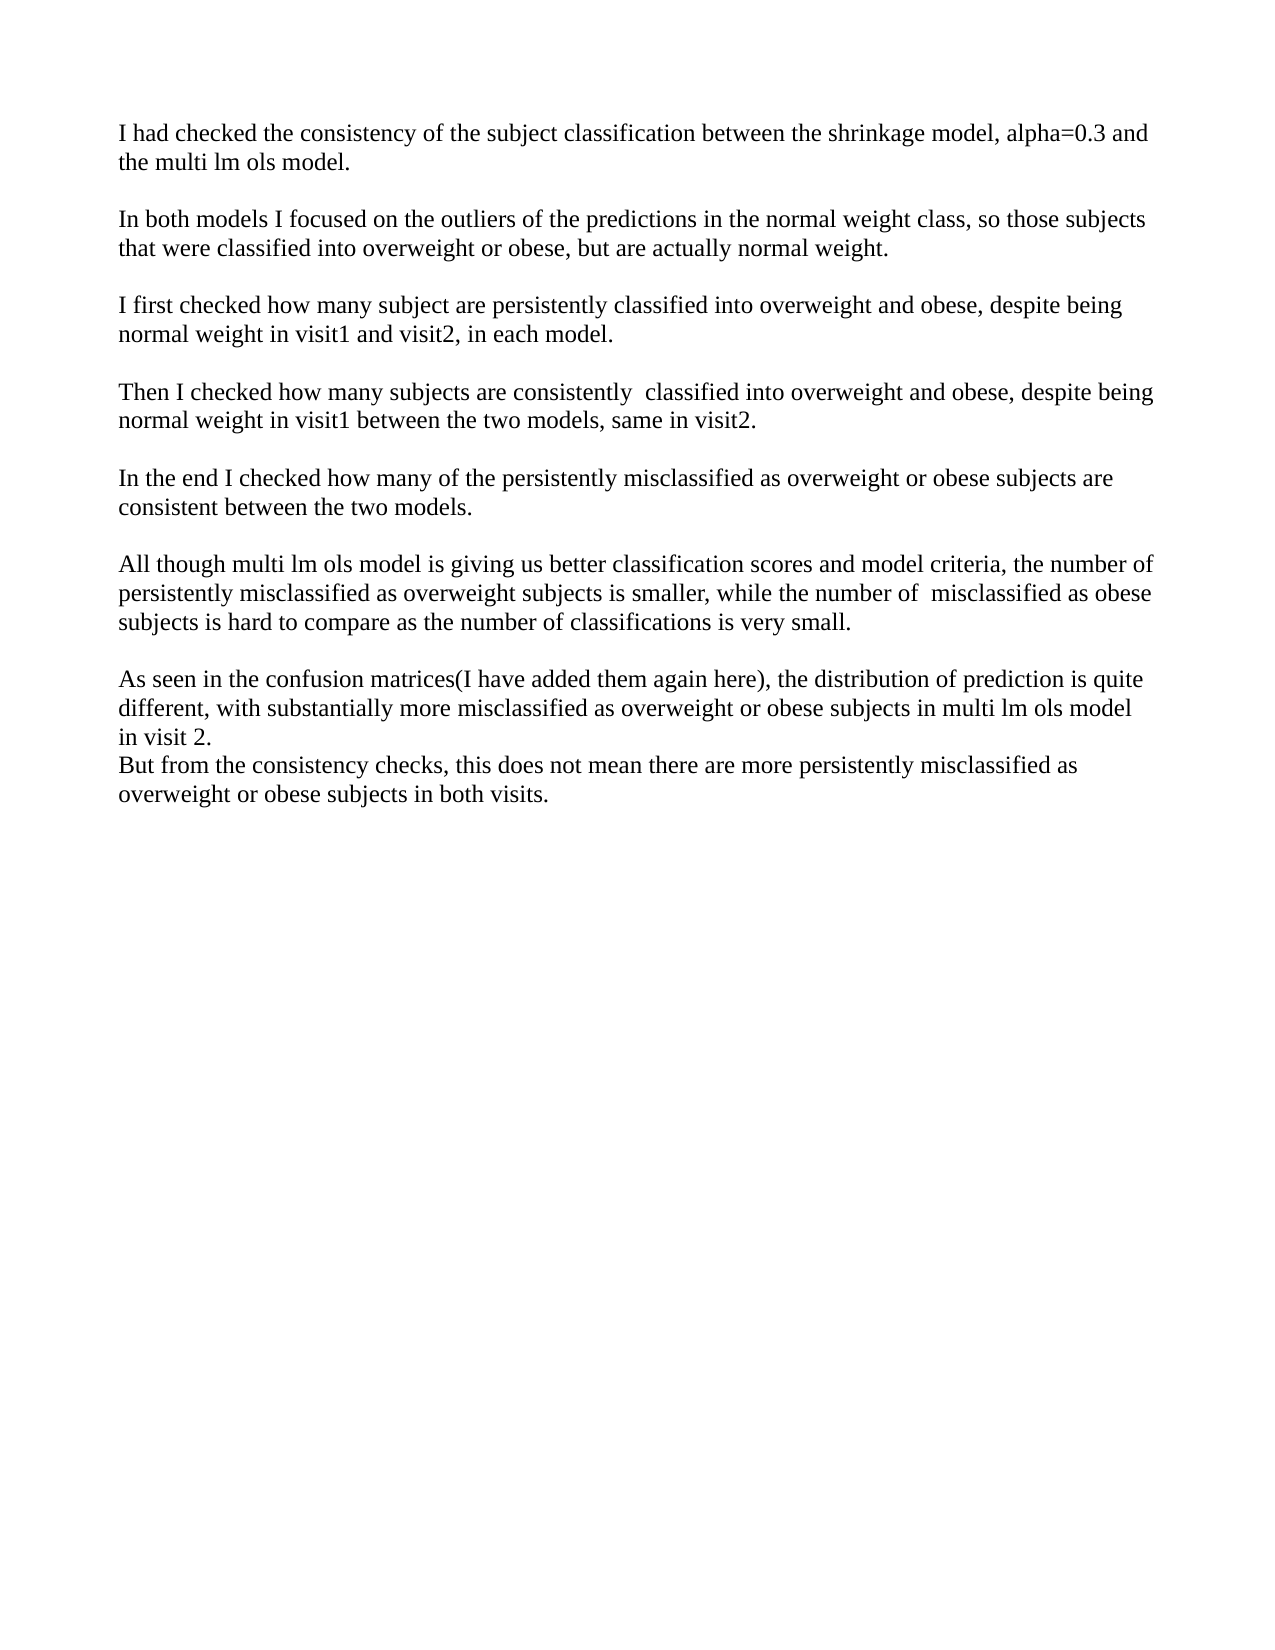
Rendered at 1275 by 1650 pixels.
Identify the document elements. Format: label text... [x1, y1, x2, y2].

text As seen in the confusion matrices(I have added them again here), the distribution of prediction is quite different, with substantially more misclassified as overweight or obese subjects in multi lm ols model in visit 2. [118, 664, 1157, 751]
text In both models I focused on the outliers of the predictions in the normal weight class, so those subjects that were classified into overweight or obese, but are actually normal weight. [118, 204, 1157, 262]
text I had checked the consistency of the subject classification between the shrinkage model, alpha=0.3 and the multi lm ols model. [118, 118, 1157, 176]
text I first checked how many subject are persistently classified into overweight and obese, despite being normal weight in visit1 and visit2, in each model. [118, 291, 1157, 348]
text All though multi lm ols model is giving us better classification scores and model criteria, the number of persistently misclassified as overweight subjects is smaller, while the number of misclassified as obese subjects is hard to compare as the number of classifications is very small. [118, 549, 1157, 636]
text In the end I checked how many of the persistently misclassified as overweight or obese subjects are consistent between the two models. [118, 463, 1157, 521]
text But from the consistency checks, this does not mean there are more persistently misclassified as overweight or obese subjects in both visits. [118, 751, 1157, 808]
text Then I checked how many subjects are consistently classified into overweight and obese, despite being normal weight in visit1 between the two models, same in visit2. [118, 377, 1157, 434]
